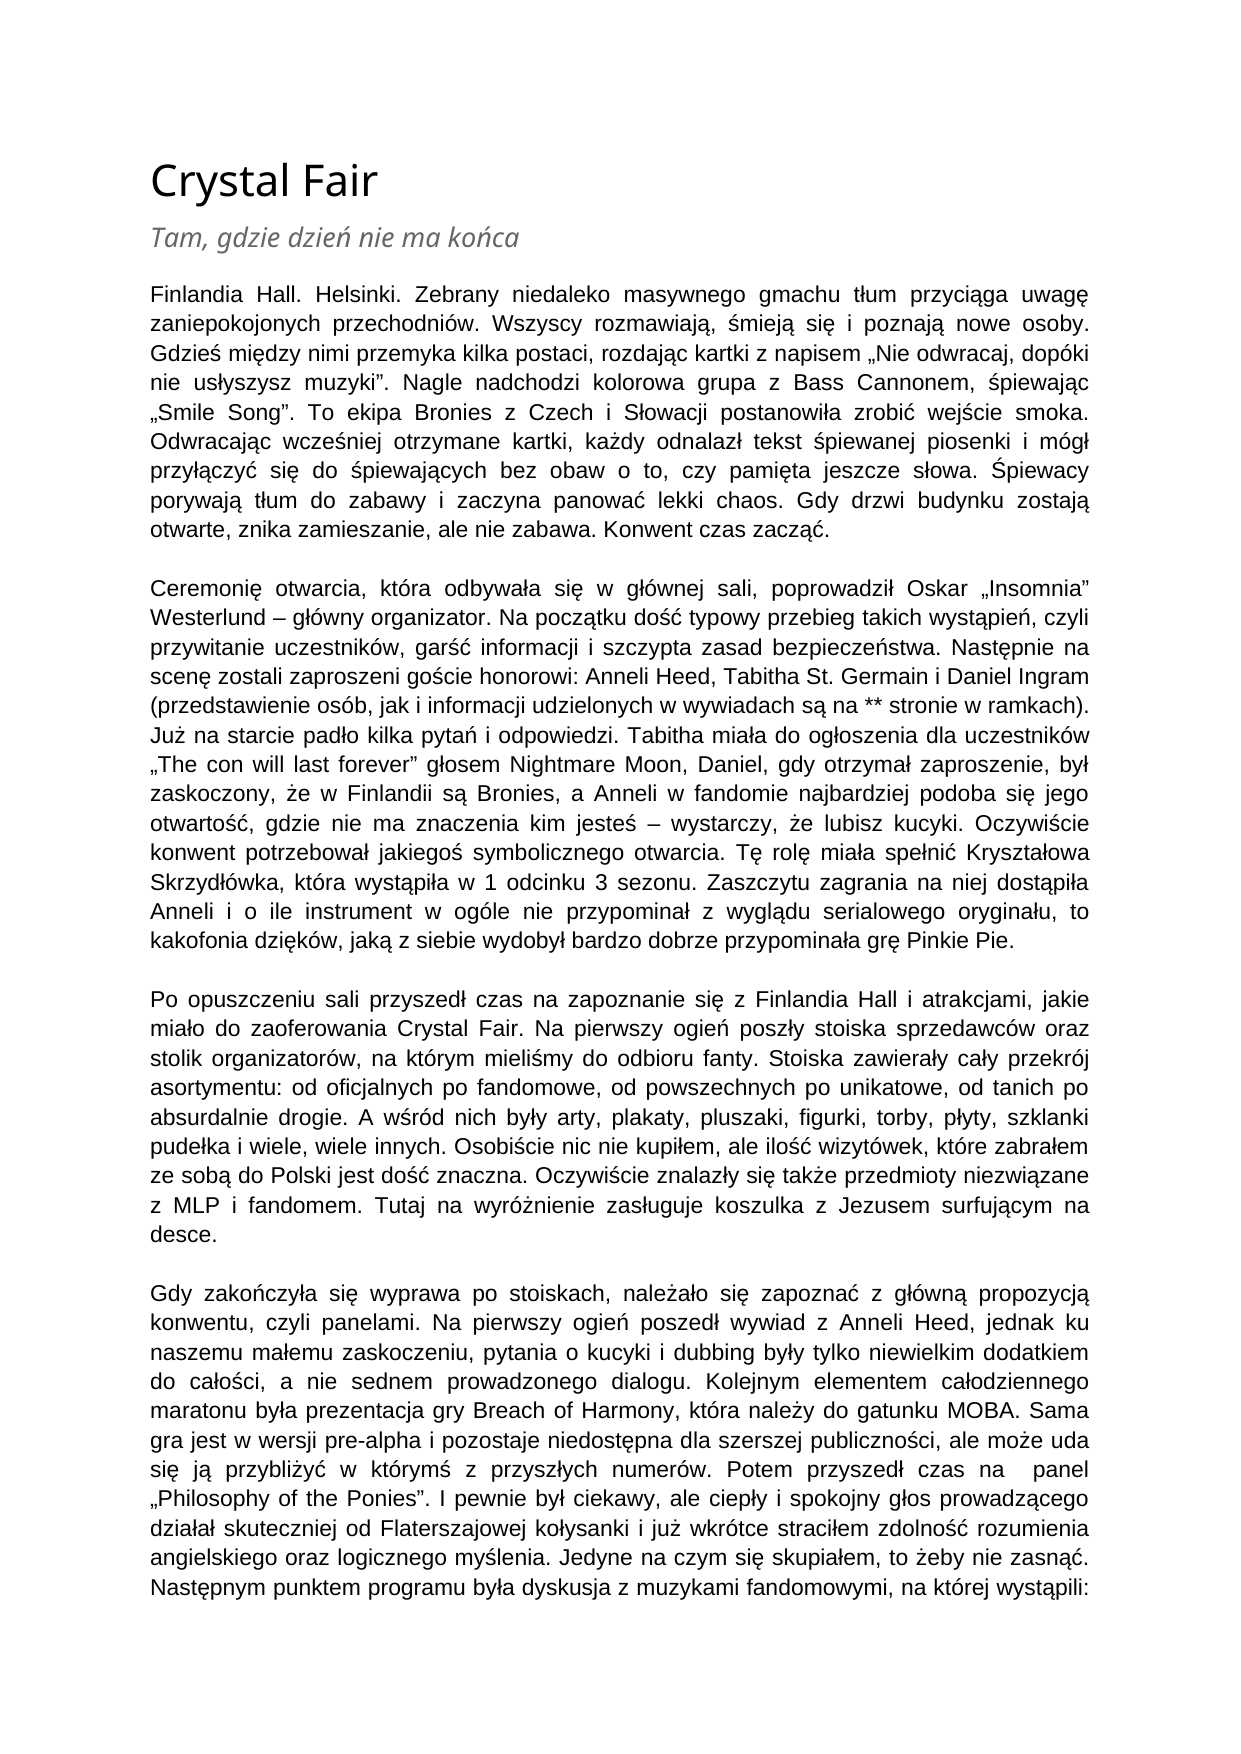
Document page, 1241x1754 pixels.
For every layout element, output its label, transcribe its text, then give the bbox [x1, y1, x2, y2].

subtitle Tam, gdzie dzień nie ma końca [150, 218, 1090, 255]
text Ceremonię otwarcia, która odbywała się w głównej sali, poprowadził Oskar „Insomnia” Westerlund – główny organizator. Na początku dość typowy przebieg takich wystąpień, czyli przywitanie uczestników, garść informacji i szczypta zasad bezpieczeństwa. Następnie na scenę zostali zaproszeni goście honorowi: Anneli Heed, Tabitha St. Germain i Daniel Ingram (przedstawienie osób, jak i informacji udzielonych w wywiadach są na ** stronie w ramkach). Już na starcie padło kilka pytań i odpowiedzi. Tabitha miała do ogłoszenia dla uczestników „The con will last forever” głosem Nightmare Moon, Daniel, gdy otrzymał zaproszenie, był zaskoczony, że w Finlandii są Bronies, a Anneli w fandomie najbardziej podoba się jego otwartość, gdzie nie ma znaczenia kim jesteś – wystarczy, że lubisz kucyki. Oczywiście konwent potrzebował jakiegoś symbolicznego otwarcia. Tę rolę miała spełnić Kryształowa Skrzydłówka, która wystąpiła w 1 odcinku 3 sezonu. Zaszczytu zagrania na niej dostąpiła Anneli i o ile instrument w ogóle nie przypominał z wyglądu serialowego oryginału, to kakofonia dzięków, jaką z siebie wydobył bardzo dobrze przypominała grę Pinkie Pie. [150, 575, 1090, 953]
text Gdy zakończyła się wyprawa po stoiskach, należało się zapoznać z główną propozycją konwentu, czyli panelami. Na pierwszy ogień poszedł wywiad z Anneli Heed, jednak ku naszemu małemu zaskoczeniu, pytania o kucyki i dubbing były tylko niewielkim dodatkiem do całości, a nie sednem prowadzonego dialogu. Kolejnym elementem całodziennego maratonu była prezentacja gry Breach of Harmony, która należy do gatunku MOBA. Sama gra jest w wersji pre-alpha i pozostaje niedostępna dla szerszej publiczności, ale może uda się ją przybliżyć w którymś z przyszłych numerów. Potem przyszedł czas na panel „Philosophy of the Ponies”. I pewnie był ciekawy, ale ciepły i spokojny głos prowadzącego działał skuteczniej od Flaterszajowej kołysanki i już wkrótce straciłem zdolność rozumienia angielskiego oraz logicznego myślenia. Jedyne na czym się skupiałem, to żeby nie zasnąć. Następnym punktem programu była dyskusja z muzykami fandomowymi, na której wystąpili: [150, 1280, 1090, 1600]
title Crystal Fair [150, 150, 1090, 209]
text Finlandia Hall. Helsinki. Zebrany niedaleko masywnego gmachu tłum przyciąga uwagę zaniepokojonych przechodniów. Wszyscy rozmawiają, śmieją się i poznają nowe osoby. Gdzieś między nimi przemyka kilka postaci, rozdając kartki z napisem „Nie odwracaj, dopóki nie usłyszysz muzyki”. Nagle nadchodzi kolorowa grupa z Bass Cannonem, śpiewając „Smile Song”. To ekipa Bronies z Czech i Słowacji postanowiła zrobić wejście smoka. Odwracając wcześniej otrzymane kartki, każdy odnalazł tekst śpiewanej piosenki i mógł przyłączyć się do śpiewających bez obaw o to, czy pamięta jeszcze słowa. Śpiewacy porywają tłum do zabawy i zaczyna panować lekki chaos. Gdy drzwi budynku zostają otwarte, znika zamieszanie, ale nie zabawa. Konwent czas zacząć. [150, 282, 1090, 542]
text Po opuszczeniu sali przyszedł czas na zapoznanie się z Finlandia Hall i atrakcjami, jakie miało do zaoferowania Crystal Fair. Na pierwszy ogień poszły stoiska sprzedawców oraz stolik organizatorów, na którym mieliśmy do odbioru fanty. Stoiska zawierały cały przekrój asortymentu: od oficjalnych po fandomowe, od powszechnych po unikatowe, od tanich po absurdalnie drogie. A wśród nich były arty, plakaty, pluszaki, figurki, torby, płyty, szklanki pudełka i wiele, wiele innych. Osobiście nic nie kupiłem, ale ilość wizytówek, które zabrałem ze sobą do Polski jest dość znaczna. Oczywiście znalazły się także przedmioty niezwiązane z MLP i fandomem. Tutaj na wyróżnienie zasługuje koszulka z Jezusem surfującym na desce. [150, 987, 1090, 1247]
